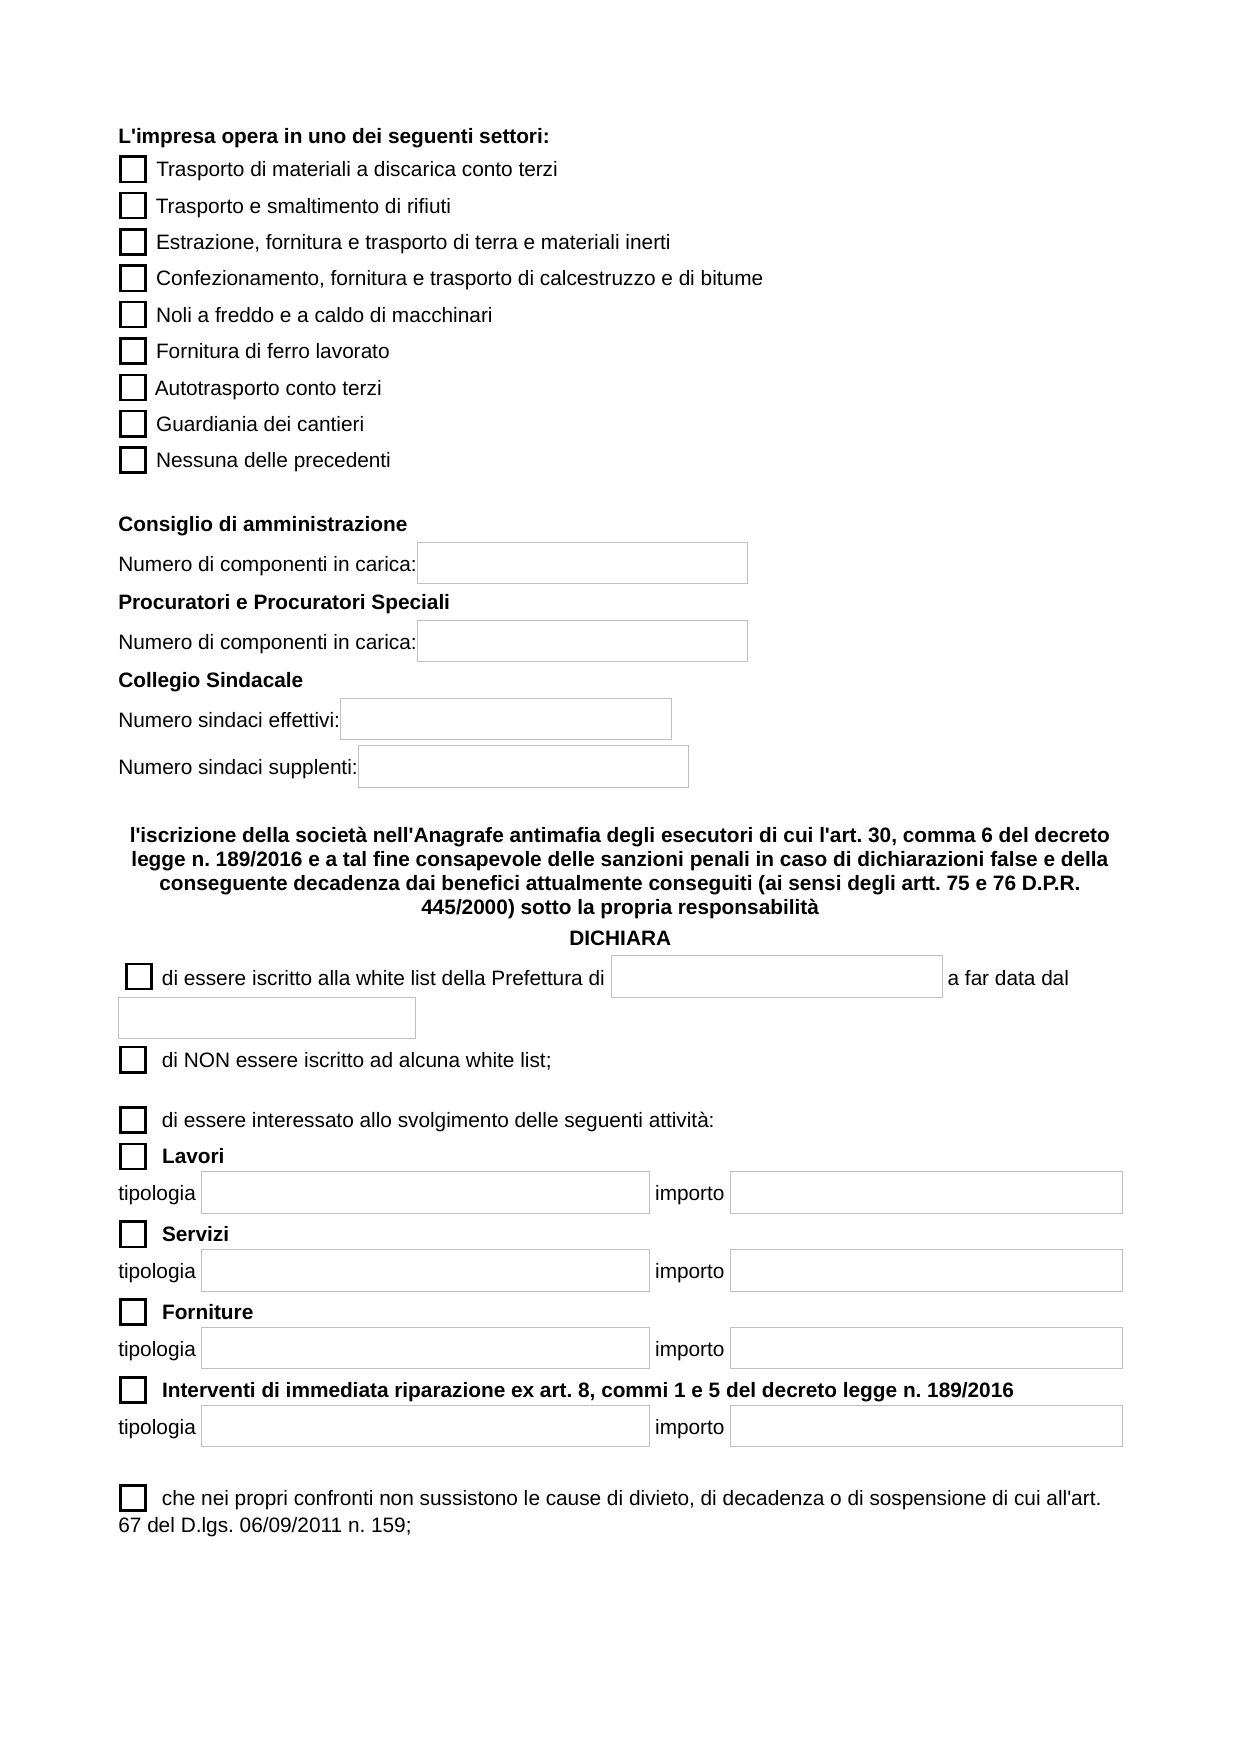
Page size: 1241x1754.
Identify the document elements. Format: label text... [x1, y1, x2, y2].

text Fornitura di ferro lavorato [144, 336, 1122, 366]
text Nessuna delle precedenti [144, 445, 1122, 475]
text Interventi di immediata riparazione ex art. 8, commi 1 e 5 del decreto legge n. 189/2016 tipologia importo [118, 1375, 1122, 1446]
text Autotrasporto conto terzi [144, 372, 1122, 402]
text Confezionamento, fornitura e trasporto di calcestruzzo e di bitume [144, 263, 1122, 293]
text di essere iscritto alla white list della Prefettura di a far data dal [118, 956, 1122, 1038]
text Trasporto e smaltimento di rifiuti [144, 191, 1122, 221]
text che nei propri confronti non sussistono le cause di divieto, di decadenza o di sospensione di cui all'art. 67 del D.lgs. 06/09/2011 n. 159; [118, 1483, 1122, 1537]
text Guardiania dei cantieri [144, 409, 1122, 439]
text Collegio Sindacale [118, 667, 1122, 691]
text L'impresa opera in uno dei seguenti settori: [118, 124, 1122, 148]
text Forniture tipologia importo [118, 1297, 1122, 1368]
text Numero di componenti in carica: [118, 542, 417, 583]
text [672, 698, 1122, 739]
text DICHIARA [118, 925, 1122, 949]
text l'iscrizione della società nell'Anagrafe antimafia degli esecutori di cui l'art. 30, comma 6 del decreto legge n. 189/2016 e a tal fine consapevole delle sanzioni penali in caso di dichiarazioni false e della conseguente decadenza dai benefici attualmente conseguiti (ai sensi degli artt. 75 e 76 D.P.R. 445/2000) sotto la propria responsabilità [118, 823, 1122, 919]
text di NON essere iscritto ad alcuna white list; [118, 1045, 1122, 1099]
text Estrazione, fornitura e trasporto di terra e materiali inerti [144, 227, 1122, 257]
text Numero sindaci supplenti: [118, 745, 358, 787]
text Trasporto di materiali a discarica conto terzi [144, 154, 1122, 184]
text Numero di componenti in carica: [118, 620, 417, 661]
text Lavori tipologia importo [118, 1141, 1122, 1213]
text [689, 745, 1122, 787]
text Procuratori e Procuratori Speciali [118, 589, 1122, 613]
text di essere interessato allo svolgimento delle seguenti attività: [144, 1105, 1122, 1135]
text Consiglio di amministrazione [118, 512, 1122, 536]
text [748, 620, 1122, 661]
text Noli a freddo e a caldo di macchinari [118, 299, 1122, 330]
text [748, 542, 1122, 583]
text Numero sindaci effettivi: [118, 698, 340, 739]
text Servizi tipologia importo [118, 1219, 1122, 1291]
